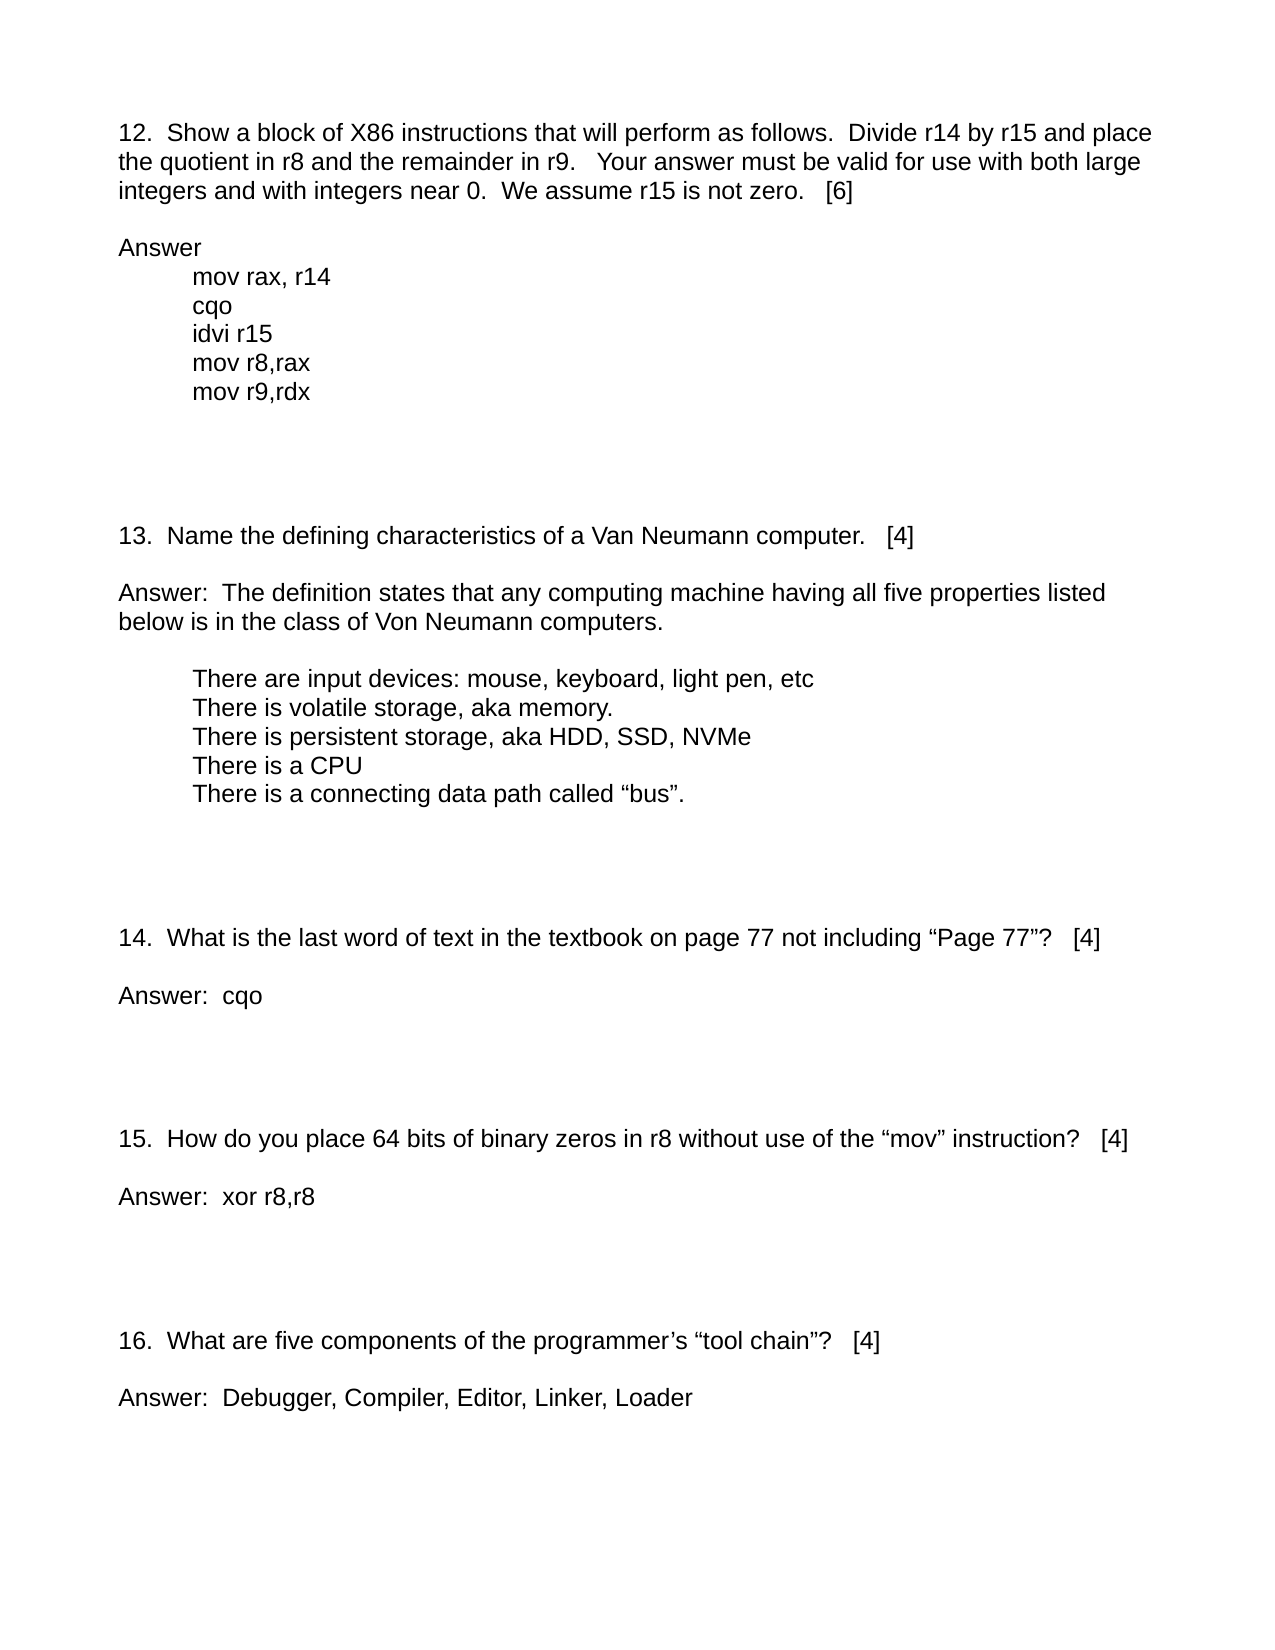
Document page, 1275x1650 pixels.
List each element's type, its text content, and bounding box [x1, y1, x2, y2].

text 16. What are five components of the programmer’s “tool chain”? [4] [118, 1326, 1157, 1354]
text There are input devices: mouse, keyboard, light pen, etc [118, 664, 1157, 693]
text 14. What is the last word of text in the textbook on page 77 not including “Page 77”? [4] [118, 923, 1157, 952]
text idvi r15 [118, 319, 1157, 348]
text Answer [118, 233, 1157, 262]
text Answer: The definition states that any computing machine having all five properties listed below is in the class of Von Neumann computers. [118, 578, 1157, 636]
text Answer: Debugger, Compiler, Editor, Linker, Loader [118, 1383, 1157, 1412]
text Answer: cqo [118, 981, 1157, 1009]
text There is a connecting data path called “bus”. [118, 779, 1157, 808]
text 15. How do you place 64 bits of binary zeros in r8 without use of the “mov” instruction? [4] [118, 1124, 1157, 1153]
text mov r9,rdx [118, 377, 1157, 406]
text mov r8,rax [118, 348, 1157, 377]
text 12. Show a block of X86 instructions that will perform as follows. Divide r14 by r15 and place the quotient in r8 and the remainder in r9. Your answer must be valid for use with both large integers and with integers near 0. We assume r15 is not zero. [6] [118, 118, 1157, 204]
text cqo [118, 291, 1157, 319]
text There is a CPU [118, 751, 1157, 779]
text There is volatile storage, aka memory. [118, 693, 1157, 722]
text There is persistent storage, aka HDD, SSD, NVMe [118, 722, 1157, 751]
text 13. Name the defining characteristics of a Van Neumann computer. [4] [118, 521, 1157, 549]
text mov rax, r14 [118, 262, 1157, 291]
text Answer: xor r8,r8 [118, 1182, 1157, 1211]
